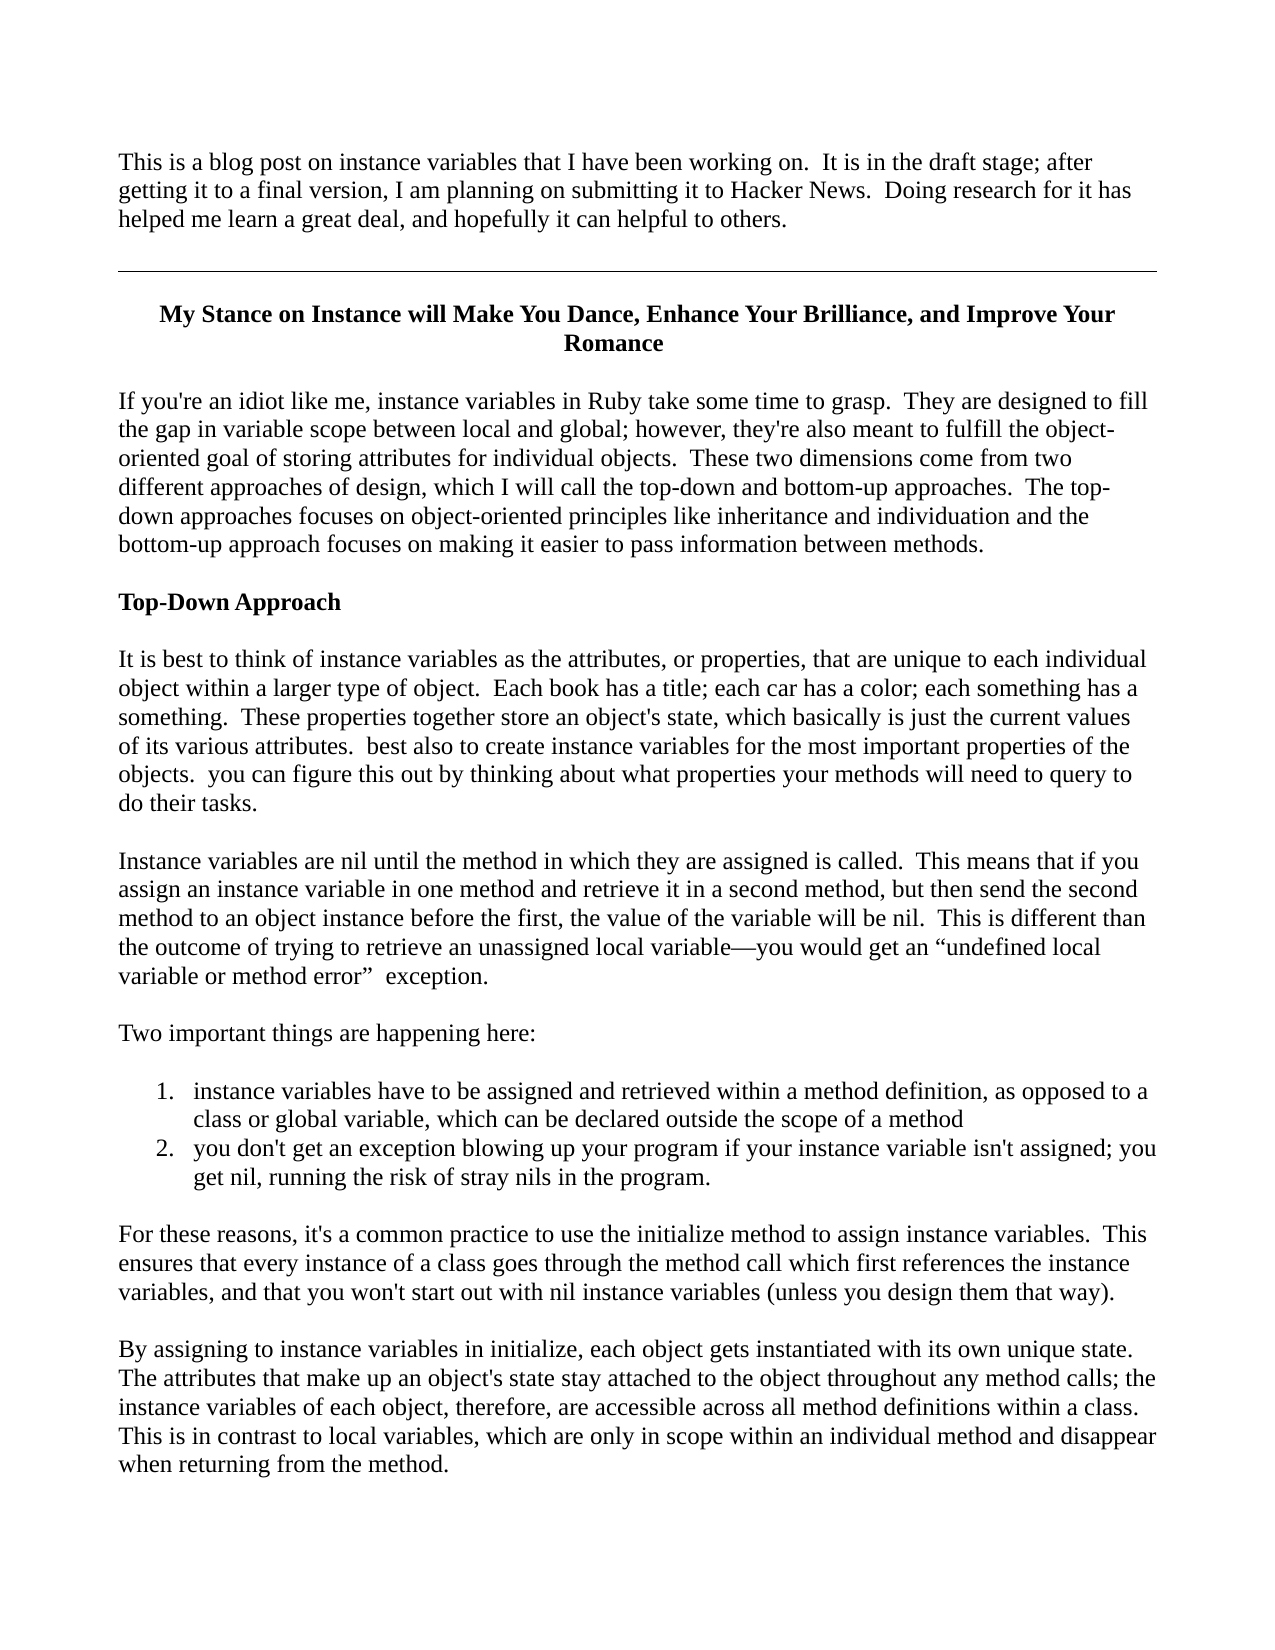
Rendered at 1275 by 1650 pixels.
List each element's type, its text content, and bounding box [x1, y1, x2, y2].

text By assigning to instance variables in initialize, each object gets instantiated with its own unique state. The attributes that make up an object's state stay attached to the object throughout any method calls; the instance variables of each object, therefore, are accessible across all method definitions within a class. This is in contrast to local variables, which are only in scope within an individual method and disappear when returning from the method. [118, 1334, 1157, 1478]
text Instance variables are nil until the method in which they are assigned is called. This means that if you assign an instance variable in one method and retrieve it in a second method, but then send the second method to an object instance before the first, the value of the variable will be nil. This is different than the outcome of trying to retrieve an unassigned local variable—you would get an “undefined local variable or method error” exception. [118, 846, 1157, 989]
text My Stance on Instance will Make You Dance, Enhance Your Brilliance, and Improve Your Romance [118, 299, 1157, 357]
text This is a blog post on instance variables that I have been working on. It is in the draft stage; after getting it to a final version, I am planning on submitting it to Hacker News. Doing research for it has helped me learn a great deal, and hopefully it can helpful to others. [118, 147, 1157, 233]
text It is best to think of instance variables as the attributes, or properties, that are unique to each individual object within a larger type of object. Each book has a title; each car has a color; each something has a something. These properties together store an object's state, which basically is just the current values of its various attributes. best also to create instance variables for the most important properties of the objects. you can figure this out by thinking about what properties your methods will need to query to do their tasks. [118, 644, 1157, 817]
text Top-Down Approach [118, 587, 1157, 616]
text For these reasons, it's a common practice to use the initialize method to assign instance variables. This ensures that every instance of a class goes through the method call which first references the instance variables, and that you won't start out with nil instance variables (unless you design them that way). [118, 1219, 1157, 1306]
list you don't get an exception blowing up your program if your instance variable isn't assigned; you get nil, running the risk of stray nils in the program. [156, 1133, 1157, 1191]
list instance variables have to be assigned and retrieved within a method definition, as opposed to a class or global variable, which can be declared outside the scope of a method [156, 1076, 1157, 1133]
text Two important things are happening here: [118, 1018, 1157, 1047]
text If you're an idiot like me, instance variables in Ruby take some time to grasp. They are designed to fill the gap in variable scope between local and global; however, they're also meant to fulfill the object-oriented goal of storing attributes for individual objects. These two dimensions come from two different approaches of design, which I will call the top-down and bottom-up approaches. The top-down approaches focuses on object-oriented principles like inheritance and individuation and the bottom-up approach focuses on making it easier to pass information between methods. [118, 386, 1157, 558]
